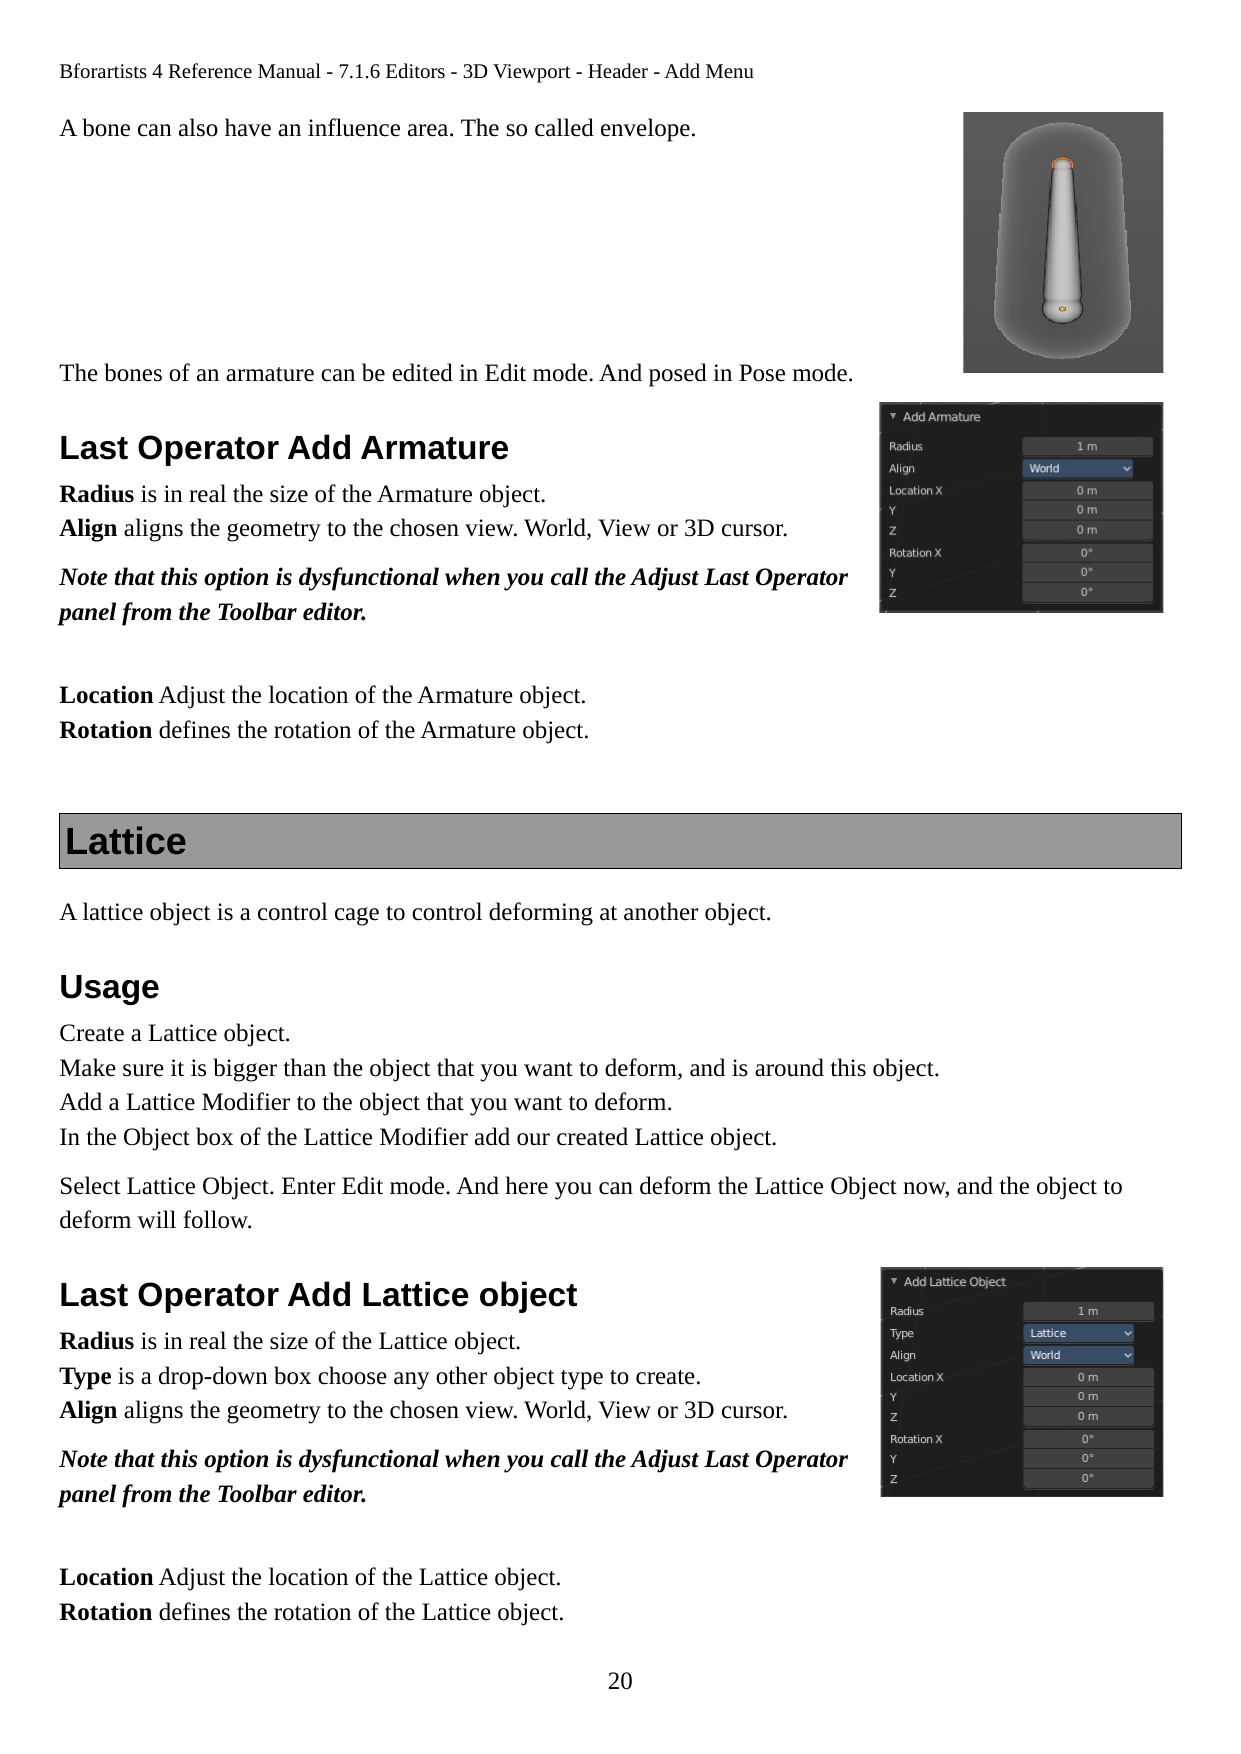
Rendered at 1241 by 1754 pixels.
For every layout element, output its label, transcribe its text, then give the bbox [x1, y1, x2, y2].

text Location Adjust the location of the Lattice object. Rotation defines the rotation of the Lattice object. [59, 1528, 1181, 1626]
text A bone can also have an influence area. The so called envelope. [59, 113, 963, 141]
table_header Lattice [60, 814, 1181, 868]
picture [880, 1267, 1164, 1497]
subtitle Usage [59, 967, 1181, 1006]
text The bones of an armature can be edited in Edit mode. And posed in Pose mode. [59, 358, 1181, 387]
text Location Adjust the location of the Armature object. Rotation defines the rotation of the Armature object. [59, 646, 1181, 744]
text A lattice object is a control cage to control deforming at another object. [59, 897, 1181, 926]
text Note that this option is dysfunctional when you call the Adjust Last Operator panel from the Toolbar editor. [59, 1444, 1181, 1507]
text Radius is in real the size of the Lattice object. Type is a drop-down box choose any other object type to create. Align aligns the geometry to the chosen view. World, View or 3D cursor. [59, 1326, 880, 1424]
text Radius is in real the size of the Armature object. Align aligns the geometry to the chosen view. World, View or 3D cursor. [59, 479, 879, 542]
subtitle Last Operator Add Armature [59, 428, 879, 466]
text Note that this option is dysfunctional when you call the Adjust Last Operator panel from the Toolbar editor. [59, 562, 1181, 626]
subtitle [1164, 428, 1181, 466]
text Create a Lattice object. Make sure it is bigger than the object that you want to deform, and is around this object. Add a Lattice Modifier to the object that you want to deform. In the Object box of the Lattice Modifier add our created Lattice object. [59, 1018, 1181, 1150]
subtitle Last Operator Add Lattice object [59, 1275, 880, 1314]
picture [879, 402, 1164, 613]
subtitle [1164, 1275, 1181, 1314]
text Select Lattice Object. Enter Edit mode. And here you can deform the Lattice Object now, and the object to deform will follow. [59, 1171, 1181, 1234]
picture [963, 112, 1164, 373]
